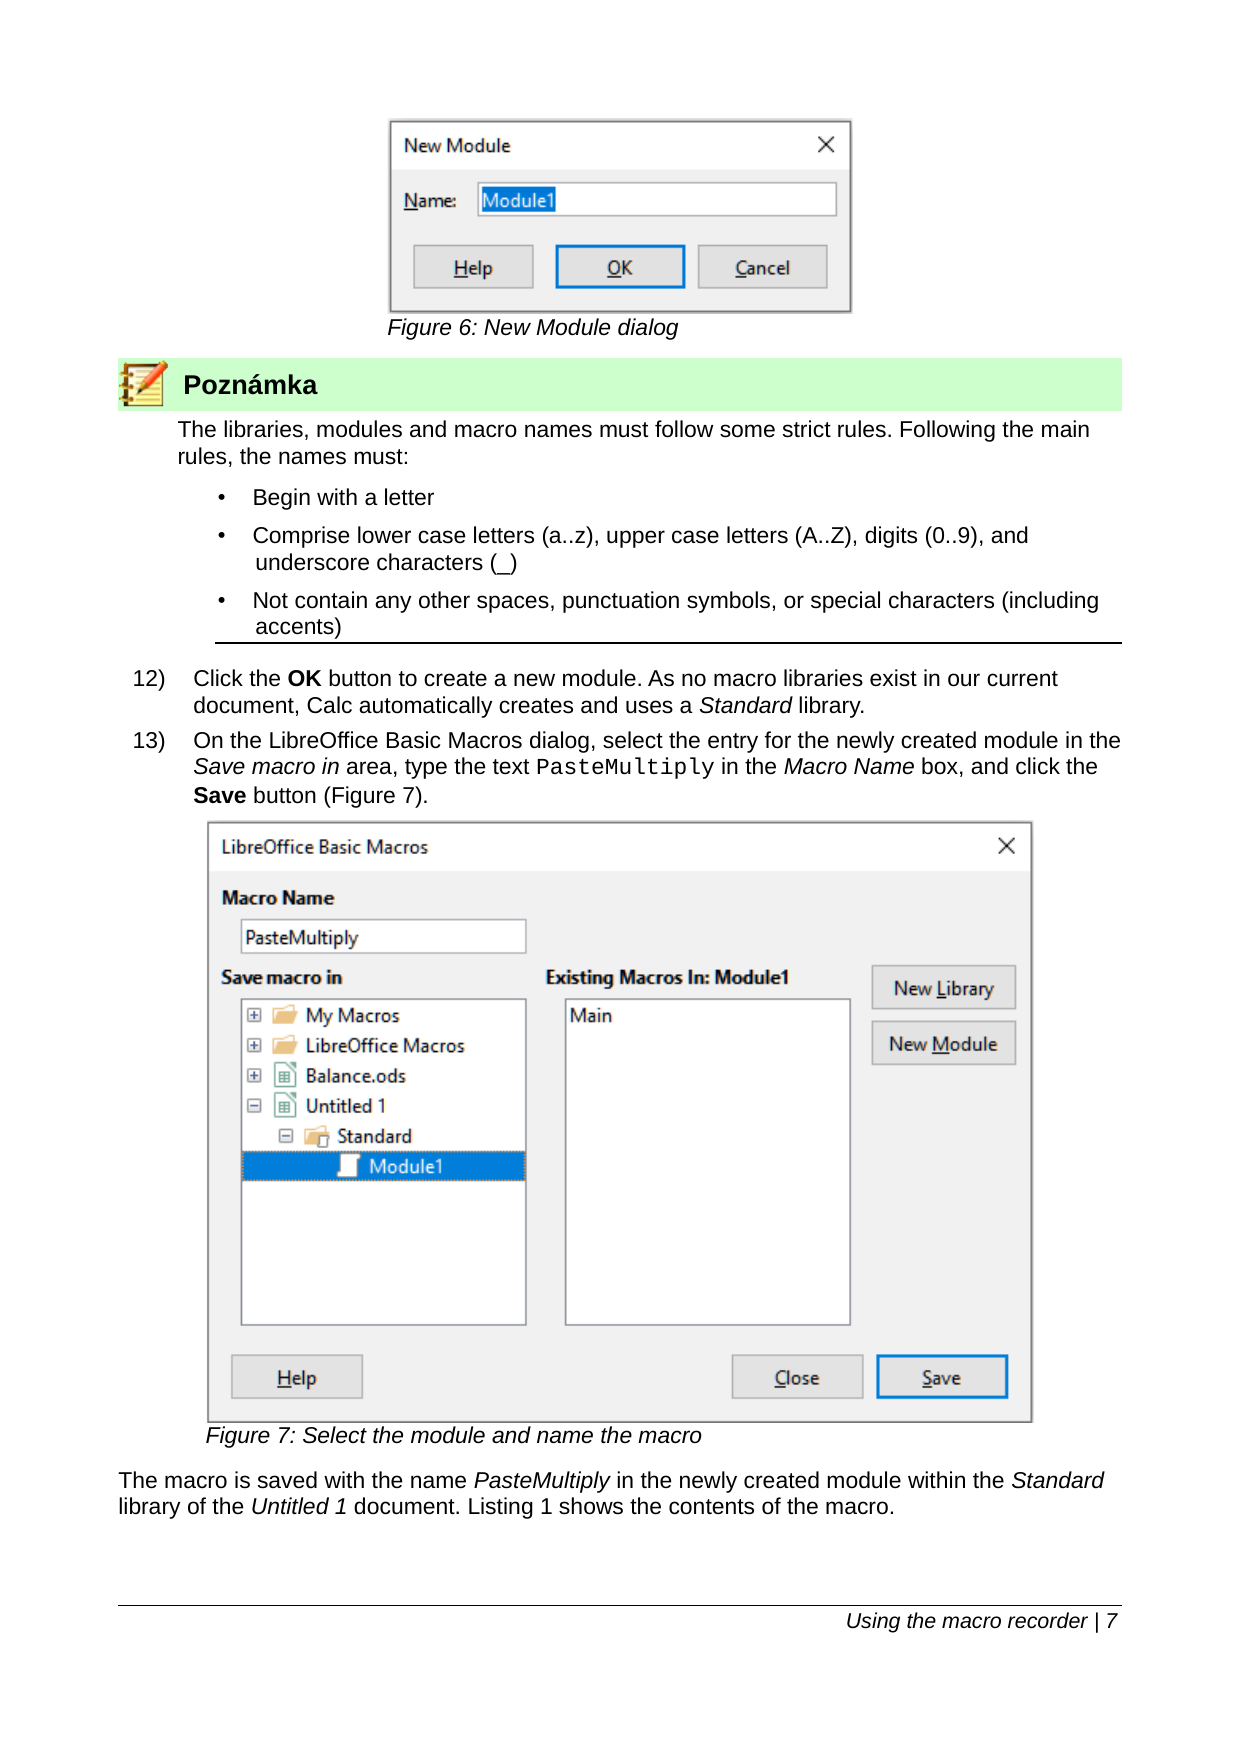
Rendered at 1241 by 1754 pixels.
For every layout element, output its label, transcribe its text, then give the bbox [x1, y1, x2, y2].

list On the LibreOffice Basic Macros dialog, select the entry for the newly created module in the Save macro in area, type the text PasteMultiply in the Macro Name box, and click the Save button (Figure 7). [165, 727, 1122, 808]
subtitle Poznámka [118, 358, 1122, 411]
text The libraries, modules and macro names must follow some strict rules. Following the main rules, the names must: [177, 416, 1122, 469]
picture [387, 118, 853, 314]
text The macro is saved with the name PasteMultiply in the newly created module within the Standard library of the Untitled 1 document. Listing 1 shows the contents of the macro. [118, 1467, 1122, 1520]
list Not contain any other spaces, punctuation symbols, or special characters (including accents) [215, 583, 1122, 642]
picture [119, 359, 170, 410]
list Comprise lower case letters (a..z), upper case letters (A..Z), digits (0..9), and underscore characters (_) [215, 519, 1122, 575]
list Click the OK button to create a new module. As no macro libraries exist in our current document, Calc automatically creates and uses a Standard library. [165, 665, 1122, 718]
list Begin with a letter [215, 481, 1122, 510]
text Figure 7: Select the module and name the macro [205, 820, 1035, 1449]
text Figure 6: New Module dialog [387, 314, 853, 340]
picture [206, 820, 1034, 1423]
